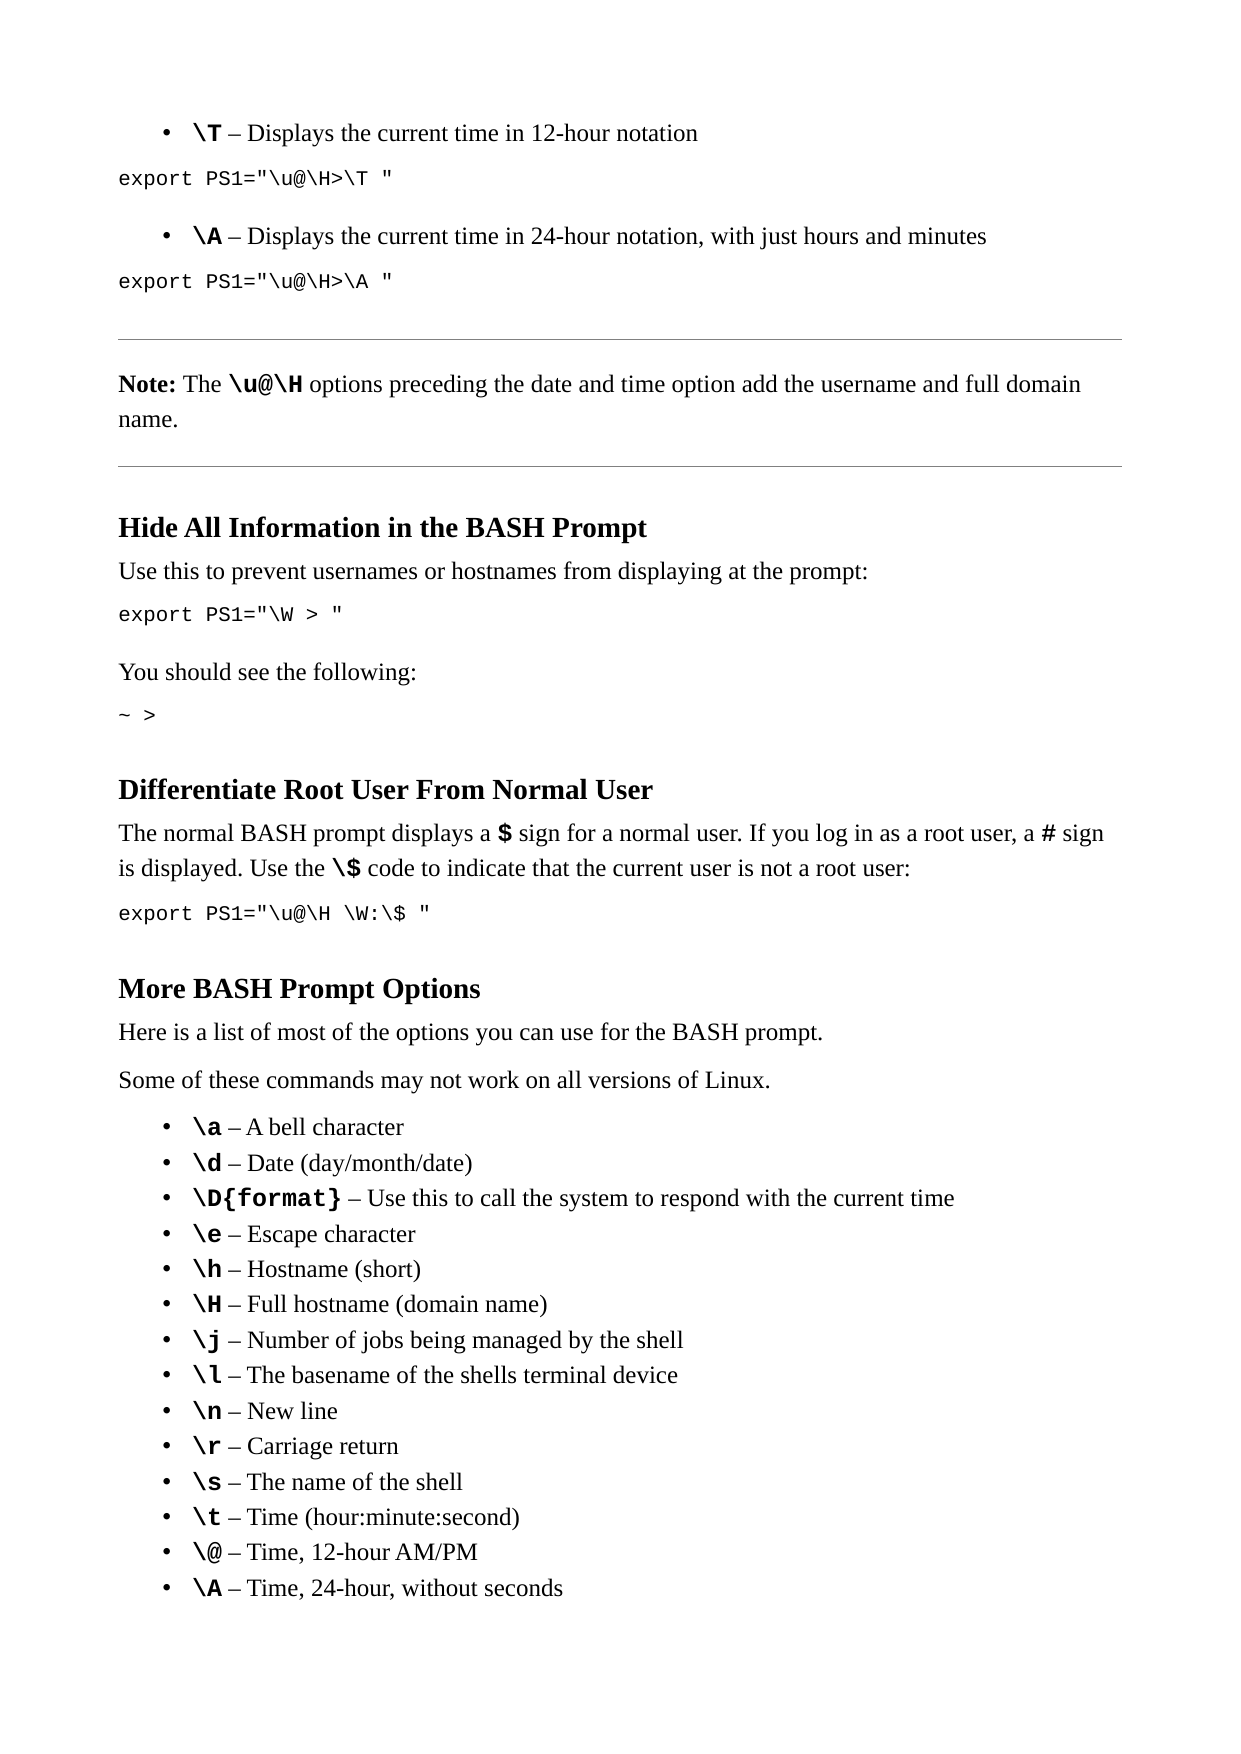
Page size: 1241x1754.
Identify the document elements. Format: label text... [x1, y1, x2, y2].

text Use this to prevent usernames or hostnames from displaying at the prompt: [118, 556, 1122, 585]
list \j – Number of jobs being managed by the shell [162, 1325, 1122, 1356]
list \a – A bell character [162, 1112, 1122, 1143]
text export PS1="\W > " [118, 604, 1122, 627]
text The normal BASH prompt displays a $ sign for a normal user. If you log in as a root user, a # sign is displayed. Use the \$ code to indicate that the current user is not a root user: [118, 818, 1122, 884]
text export PS1="\u@\H>\T " [118, 168, 1122, 192]
text Note: The \u@\H options preceding the date and time option add the username and full domain name. [118, 369, 1122, 432]
text export PS1="\u@\H \W:\$ " [118, 903, 1122, 927]
list \@ – Time, 12-hour AM/PM [162, 1537, 1122, 1568]
list \A – Time, 24-hour, without seconds [162, 1573, 1122, 1604]
list \e – Escape character [162, 1219, 1122, 1249]
list \n – New line [162, 1396, 1122, 1427]
list \T – Displays the current time in 12-hour notation [162, 118, 1122, 149]
list \A – Displays the current time in 24-hour notation, with just hours and minutes [162, 221, 1122, 252]
subtitle Differentiate Root User From Normal User [118, 772, 1122, 806]
list \t – Time (hour:minute:second) [162, 1502, 1122, 1533]
text You should see the following: [118, 657, 1122, 686]
text export PS1="\u@\H>\A " [118, 271, 1122, 295]
list \l – The basename of the shells terminal device [162, 1360, 1122, 1391]
list \h – Hostname (short) [162, 1254, 1122, 1285]
list \d – Date (day/month/date) [162, 1148, 1122, 1179]
subtitle More BASH Prompt Options [118, 971, 1122, 1005]
list \s – The name of the shell [162, 1467, 1122, 1497]
text Some of these commands may not work on all versions of Linux. [118, 1065, 1122, 1093]
text Here is a list of most of the options you can use for the BASH prompt. [118, 1017, 1122, 1046]
text ~ > [118, 704, 1122, 728]
list \r – Carriage return [162, 1431, 1122, 1462]
list \H – Full hostname (domain name) [162, 1289, 1122, 1320]
list \D{format} – Use this to call the system to respond with the current time [162, 1183, 1122, 1214]
subtitle Hide All Information in the BASH Prompt [118, 510, 1122, 544]
